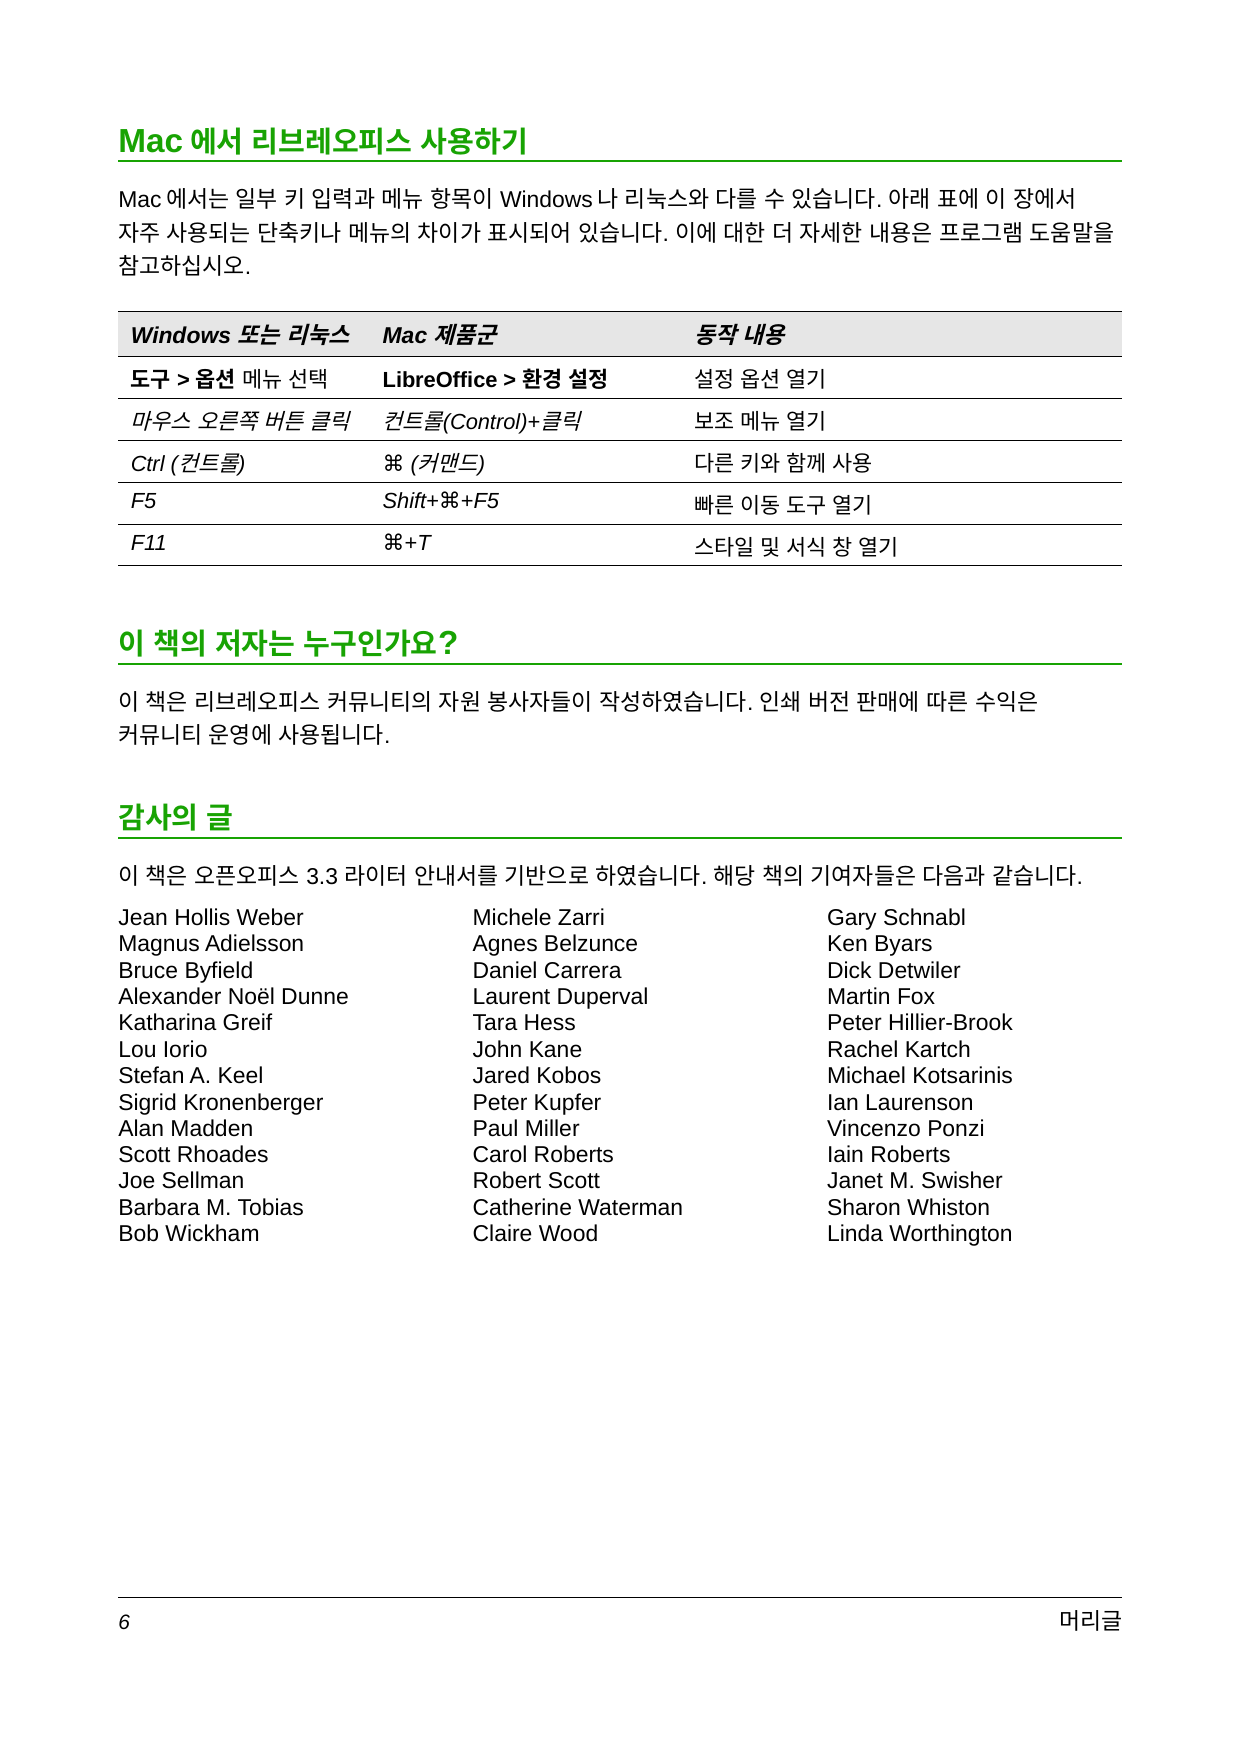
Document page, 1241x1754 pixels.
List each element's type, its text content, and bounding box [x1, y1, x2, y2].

table_cell Ctrl (컨트롤) [118, 441, 370, 482]
subtitle 이 책의 저자는 누구인가요? [118, 621, 1122, 663]
table_header Mac 제품군 [370, 312, 681, 356]
table_cell 다른 키와 함께 사용 [681, 441, 1122, 482]
table_cell 보조 메뉴 열기 [681, 399, 1122, 440]
table_cell 스타일 및 서식 창 열기 [681, 525, 1122, 565]
subtitle Mac에서 리브레오피스 사용하기 [118, 118, 1122, 160]
text Mac에서는 일부 키 입력과 메뉴 항목이 Windows나 리눅스와 다를 수 있습니다. 아래 표에 이 장에서 자주 사용되는 단축키나 메뉴의 차이가 표시되어 있습니다. 이에 대한 더 자세한 내용은 프로그램 도움말을 참고하십시오. [118, 181, 1122, 281]
table_cell LibreOffice > 환경 설정 [370, 357, 681, 398]
table_header 동작 내용 [681, 312, 1122, 356]
table_cell 도구 > 옵션 메뉴 선택 [118, 357, 370, 398]
text 이 책은 리브레오피스 커뮤니티의 자원 봉사자들이 작성하였습니다. 인쇄 버전 판매에 따른 수익은 커뮤니티 운영에 사용됩니다. [118, 684, 1122, 751]
text Jean Hollis Weber Michele Zarri Gary Schnabl Magnus Adielsson Agnes Belzunce Ken Byars Bruce Byfield Daniel Carrera Dick Detwiler Alexander Noël Dunne Laurent Duperval Martin Fox Katharina Greif Tara Hess Peter Hillier-Brook Lou Iorio John Kane Rachel Kartch Stefan A. Keel Jared Kobos Michael Kotsarinis Sigrid Kronenberger Peter Kupfer Ian Laurenson Alan Madden Paul Miller Vincenzo Ponzi Scott Rhoades Carol Roberts Iain Roberts Joe Sellman Robert Scott Janet M. Swisher Barbara M. Tobias Catherine Waterman Sharon Whiston Bob Wickham Claire Wood Linda Worthington [118, 904, 1122, 1247]
table_cell F5 [118, 483, 370, 523]
table_cell 빠른 이동 도구 열기 [681, 483, 1122, 523]
table_header Windows 또는 리눅스 [118, 312, 370, 356]
table_cell z (커맨드) [370, 441, 681, 482]
table_cell Shift+z+F5 [370, 483, 681, 523]
table_cell z+T [370, 525, 681, 565]
table_cell 컨트롤(Control)+클릭 [370, 399, 681, 440]
table_cell 설정 옵션 열기 [681, 357, 1122, 398]
subtitle 감사의 글 [118, 795, 1122, 837]
text 이 책은 오픈오피스 3.3 라이터 안내서를 기반으로 하였습니다. 해당 책의 기여자들은 다음과 같습니다. [118, 858, 1122, 891]
table_cell 마우스 오른쪽 버튼 클릭 [118, 399, 370, 440]
table_cell F11 [118, 525, 370, 565]
